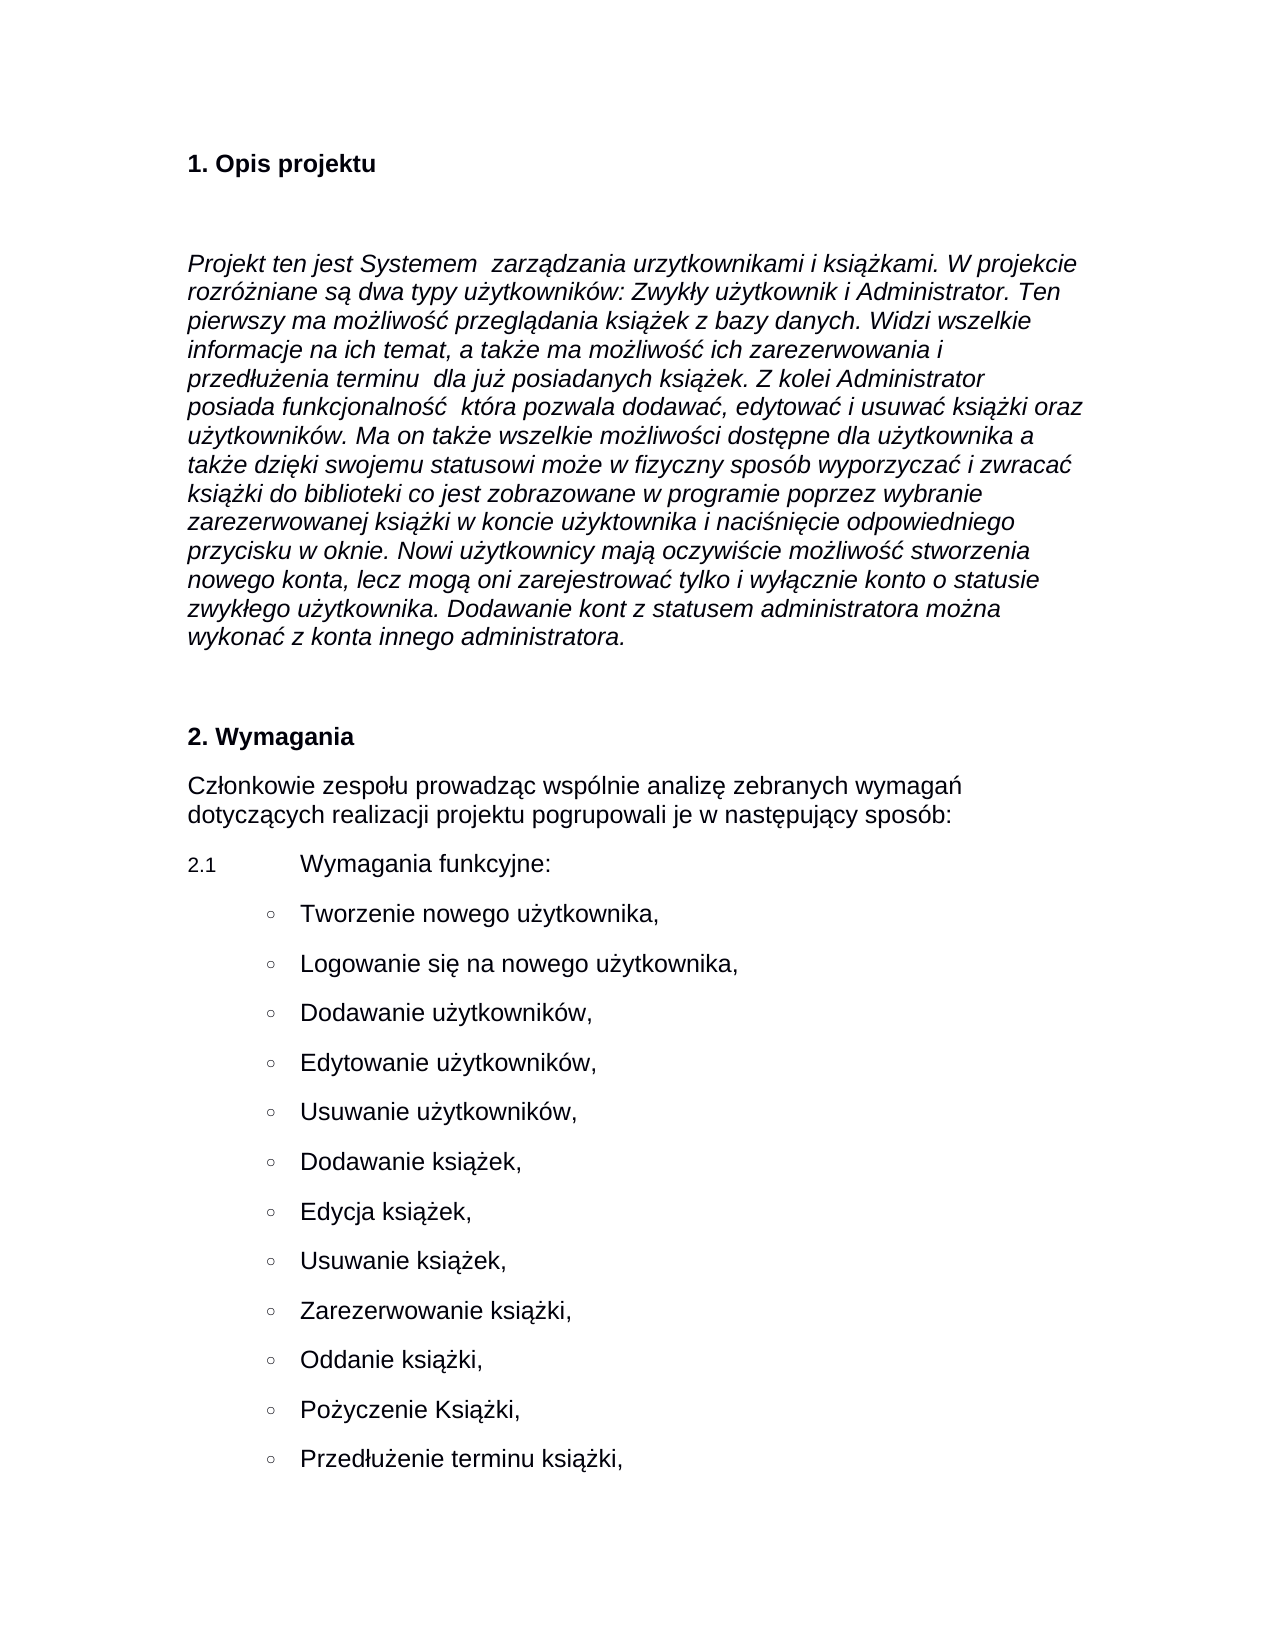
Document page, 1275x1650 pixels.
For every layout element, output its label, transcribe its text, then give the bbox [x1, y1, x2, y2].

list Edytowanie użytkowników, [262, 1048, 1087, 1077]
list Przedłużenie terminu książki, [262, 1445, 1087, 1474]
list Dodawanie użytkowników, [262, 999, 1087, 1027]
list Oddanie książki, [262, 1346, 1087, 1374]
list Dodawanie książek, [262, 1147, 1087, 1176]
list Edycja książek, [262, 1197, 1087, 1226]
list Usuwanie użytkowników, [262, 1098, 1087, 1127]
list Wymagania funkcyjne: [187, 850, 1087, 879]
list Usuwanie książek, [262, 1247, 1087, 1275]
list Pożyczenie Książki, [262, 1395, 1087, 1424]
list Logowanie się na nowego użytkownika, [262, 949, 1087, 978]
text 2. Wymagania [187, 722, 1087, 751]
list Zarezerwowanie książki, [262, 1296, 1087, 1325]
text Członkowie zespołu prowadząc wspólnie analizę zebranych wymagań dotyczących realizacji projektu pogrupowali je w następujący sposób: [187, 772, 1087, 829]
text Projekt ten jest Systemem zarządzania urzytkownikami i książkami. W projekcie rozróżniane są dwa typy użytkowników: Zwykły użytkownik i Administrator. Ten pierwszy ma możliwość przeglądania książek z bazy danych. Widzi wszelkie informacje na ich temat, a także ma możliwość ich zarezerwowania i przedłużenia terminu dla już posiadanych książek. Z kolei Administrator posiada funkcjonalność która pozwala dodawać, edytować i usuwać książki oraz użytkowników. Ma on także wszelkie możliwości dostępne dla użytkownika a także dzięki swojemu statusowi może w fizyczny sposób wyporzyczać i zwracać książki do biblioteki co jest zobrazowane w programie poprzez wybranie zarezerwowanej książki w koncie użyktownika i naciśnięcie odpowiedniego przycisku w oknie. Nowi użytkownicy mają oczywiście możliwość stworzenia nowego konta, lecz mogą oni zarejestrować tylko i wyłącznie konto o statusie zwykłego użytkownika. Dodawanie kont z statusem administratora można wykonać z konta innego administratora. [187, 249, 1087, 652]
text 1. Opis projektu [187, 150, 1087, 179]
list Tworzenie nowego użytkownika, [262, 899, 1087, 928]
